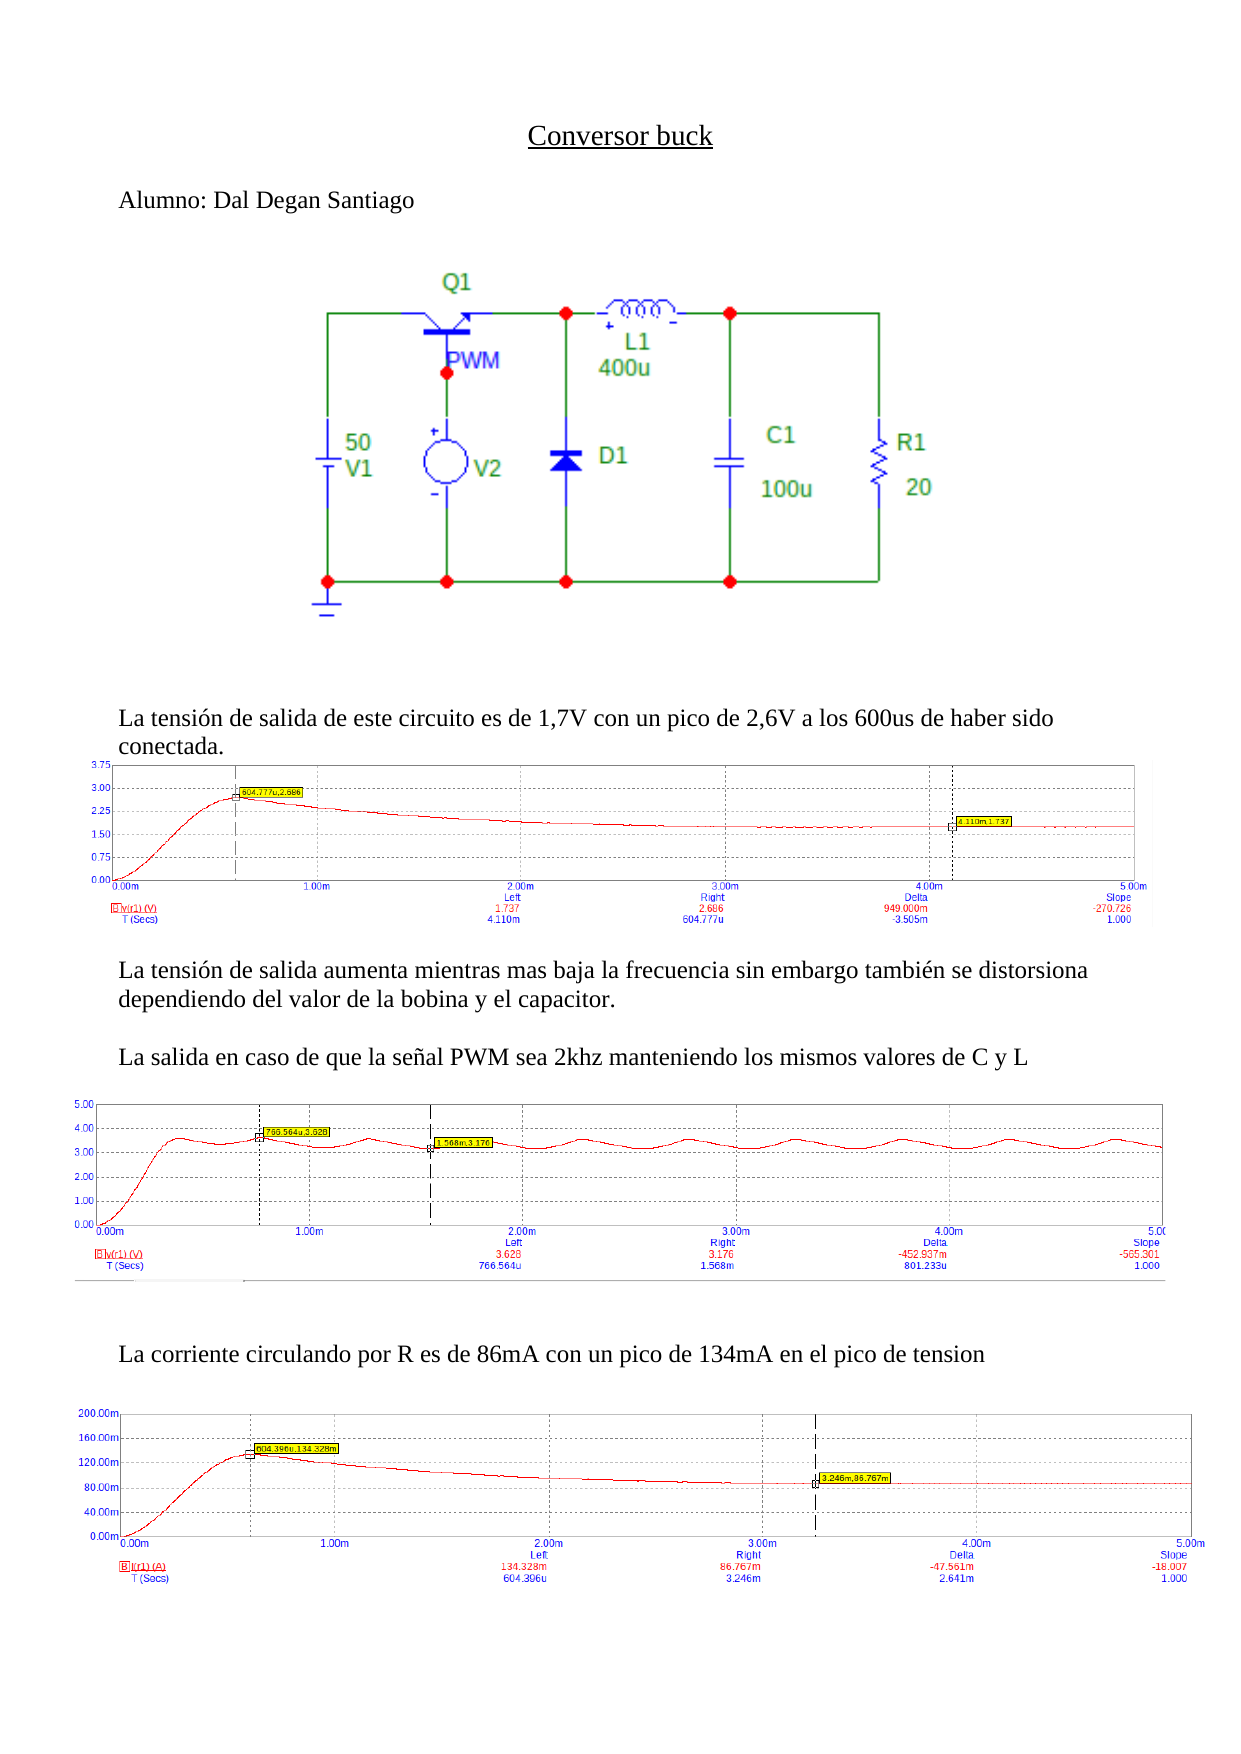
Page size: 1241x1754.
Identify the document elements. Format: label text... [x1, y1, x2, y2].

text [118, 1585, 1122, 1613]
picture [77, 1409, 1208, 1585]
text Conversor buck [118, 118, 1122, 152]
text La tensión de salida de este circuito es de 1,7V con un pico de 2,6V a los 600us de haber sido conectada. [118, 703, 1122, 760]
picture [275, 242, 966, 641]
picture [88, 760, 1153, 927]
text La corriente circulando por R es de 86mA con un pico de 134mA en el pico de tension [118, 1339, 1122, 1409]
text Alumno: Dal Degan Santiago [118, 185, 1122, 214]
picture [74, 1099, 1166, 1282]
text La salida en caso de que la señal PWM sea 2khz manteniendo los mismos valores de C y L [118, 1013, 1122, 1071]
text La tensión de salida aumenta mientras mas baja la frecuencia sin embargo también se distorsiona dependiendo del valor de la bobina y el capacitor. [118, 927, 1122, 1013]
